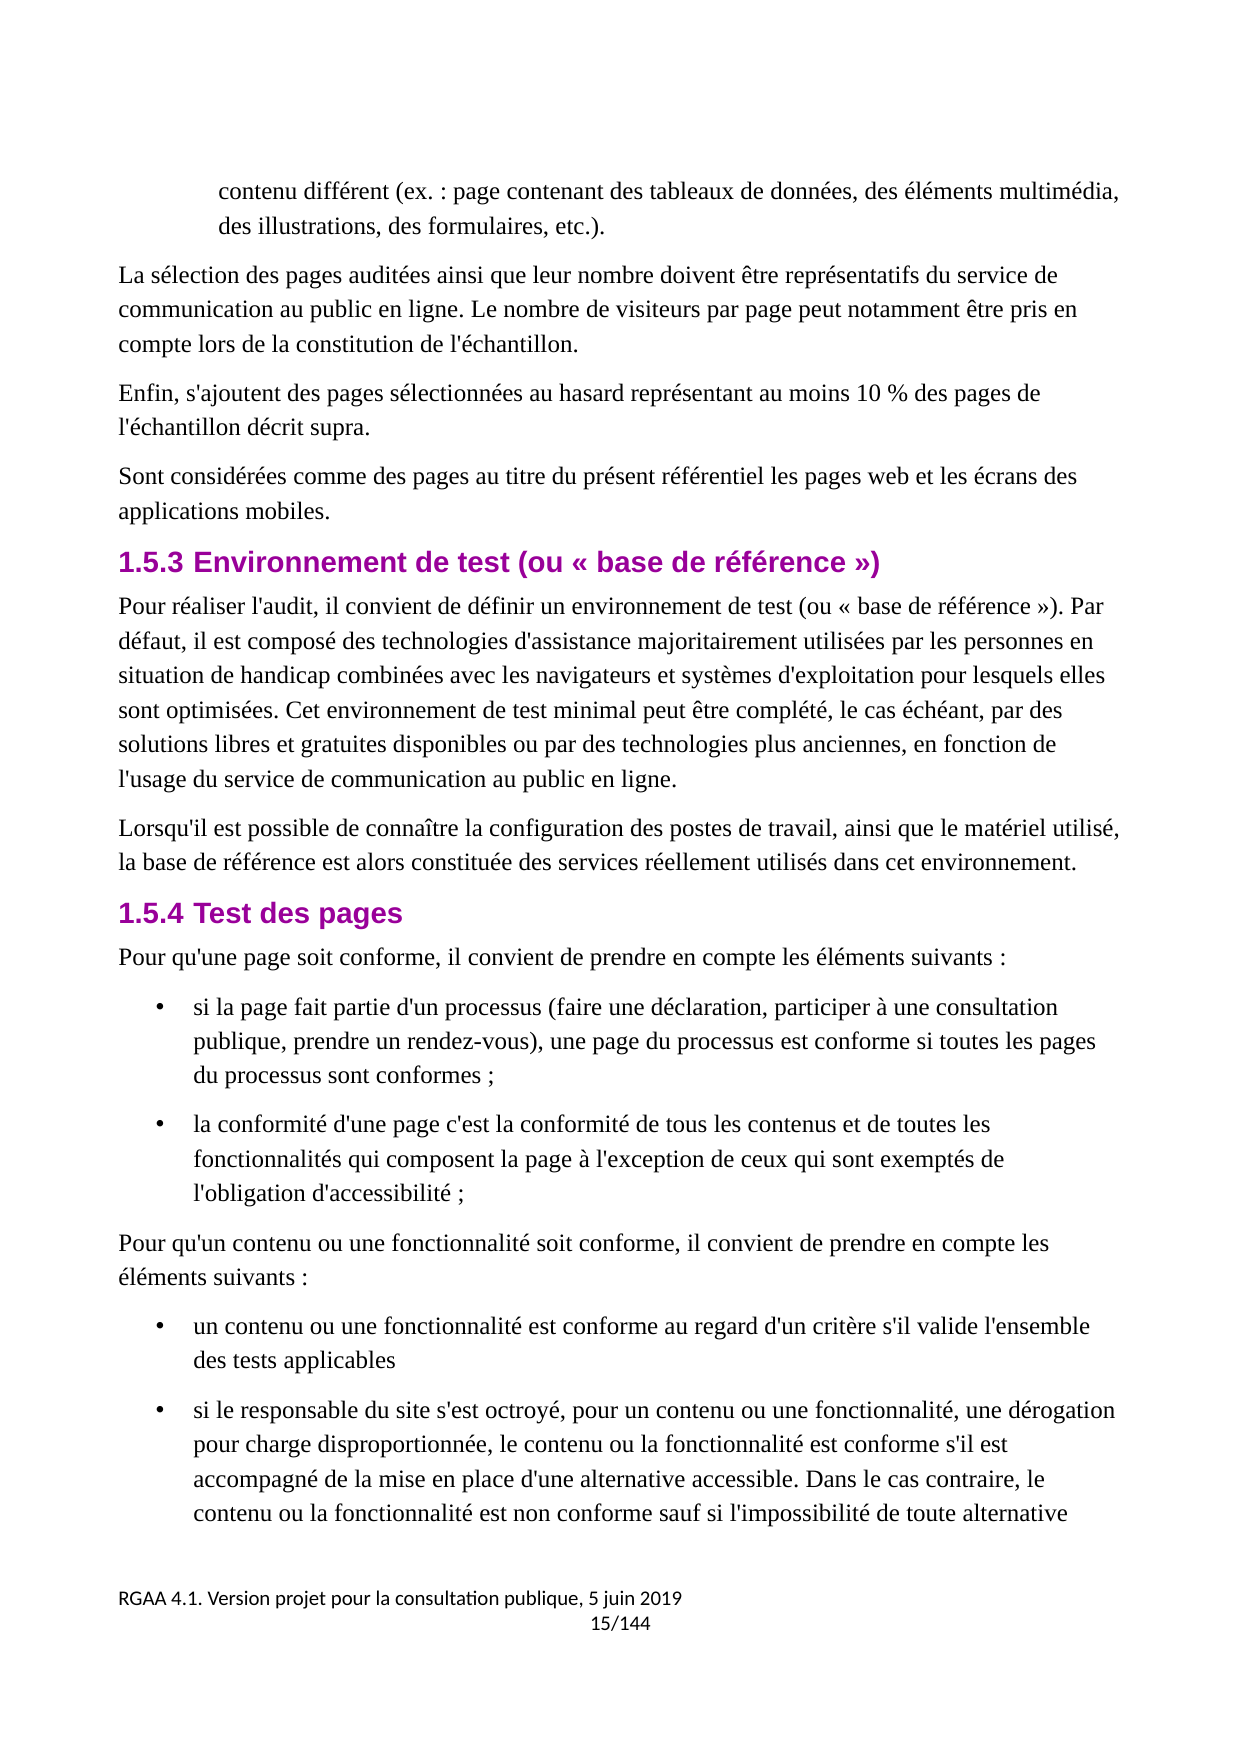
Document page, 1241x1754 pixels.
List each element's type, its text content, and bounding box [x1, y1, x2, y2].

text Pour réaliser l'audit, il convient de définir un environnement de test (ou « base de référence »). Par défaut, il est composé des technologies d'assistance majoritairement utilisées par les personnes en situation de handicap combinées avec les navigateurs et systèmes d'exploitation pour lesquels elles sont optimisées. Cet environnement de test minimal peut être complété, le cas échéant, par des solutions libres et gratuites disponibles ou par des technologies plus anciennes, en fonction de l'usage du service de communication au public en ligne. [118, 591, 1122, 792]
list si le responsable du site s'est octroyé, pour un contenu ou une fonctionnalité, une dérogation pour charge disproportionnée, le contenu ou la fonctionnalité est conforme s'il est accompagné de la mise en place d'une alternative accessible. Dans le cas contraire, le contenu ou la fonctionnalité est non conforme sauf si l'impossibilité de toute alternative [156, 1395, 1122, 1527]
text Sont considérées comme des pages au titre du présent référentiel les pages web et les écrans des applications mobiles. [118, 461, 1122, 525]
text La sélection des pages auditées ainsi que leur nombre doivent être représentatifs du service de communication au public en ligne. Le nombre de visiteurs par page peut notamment être pris en compte lors de la constitution de l'échantillon. [118, 260, 1122, 358]
subtitle Test des pages [118, 896, 1122, 930]
text Lorsqu'il est possible de connaître la configuration des postes de travail, ainsi que le matériel utilisé, la base de référence est alors constituée des services réellement utilisés dans cet environnement. [118, 813, 1122, 876]
list si la page fait partie d'un processus (faire une déclaration, participer à une consultation publique, prendre un rendez-vous), une page du processus est conforme si toutes les pages du processus sont conformes ; [156, 992, 1122, 1089]
text Pour qu'un contenu ou une fonctionnalité soit conforme, il convient de prendre en compte les éléments suivants : [118, 1228, 1122, 1291]
list contenu différent (ex. : page contenant des tableaux de données, des éléments multimédia, des illustrations, des formulaires, etc.). [181, 176, 1122, 239]
subtitle Environnement de test (ou « base de référence ») [118, 545, 1122, 579]
list la conformité d'une page c'est la conformité de tous les contenus et de toutes les fonctionnalités qui composent la page à l'exception de ceux qui sont exemptés de l'obligation d'accessibilité ; [156, 1109, 1122, 1207]
text Pour qu'une page soit conforme, il convient de prendre en compte les éléments suivants : [118, 942, 1122, 971]
list un contenu ou une fonctionnalité est conforme au regard d'un critère s'il valide l'ensemble des tests applicables [156, 1311, 1122, 1374]
text Enfin, s'ajoutent des pages sélectionnées au hasard représentant au moins 10 % des pages de l'échantillon décrit supra. [118, 378, 1122, 441]
